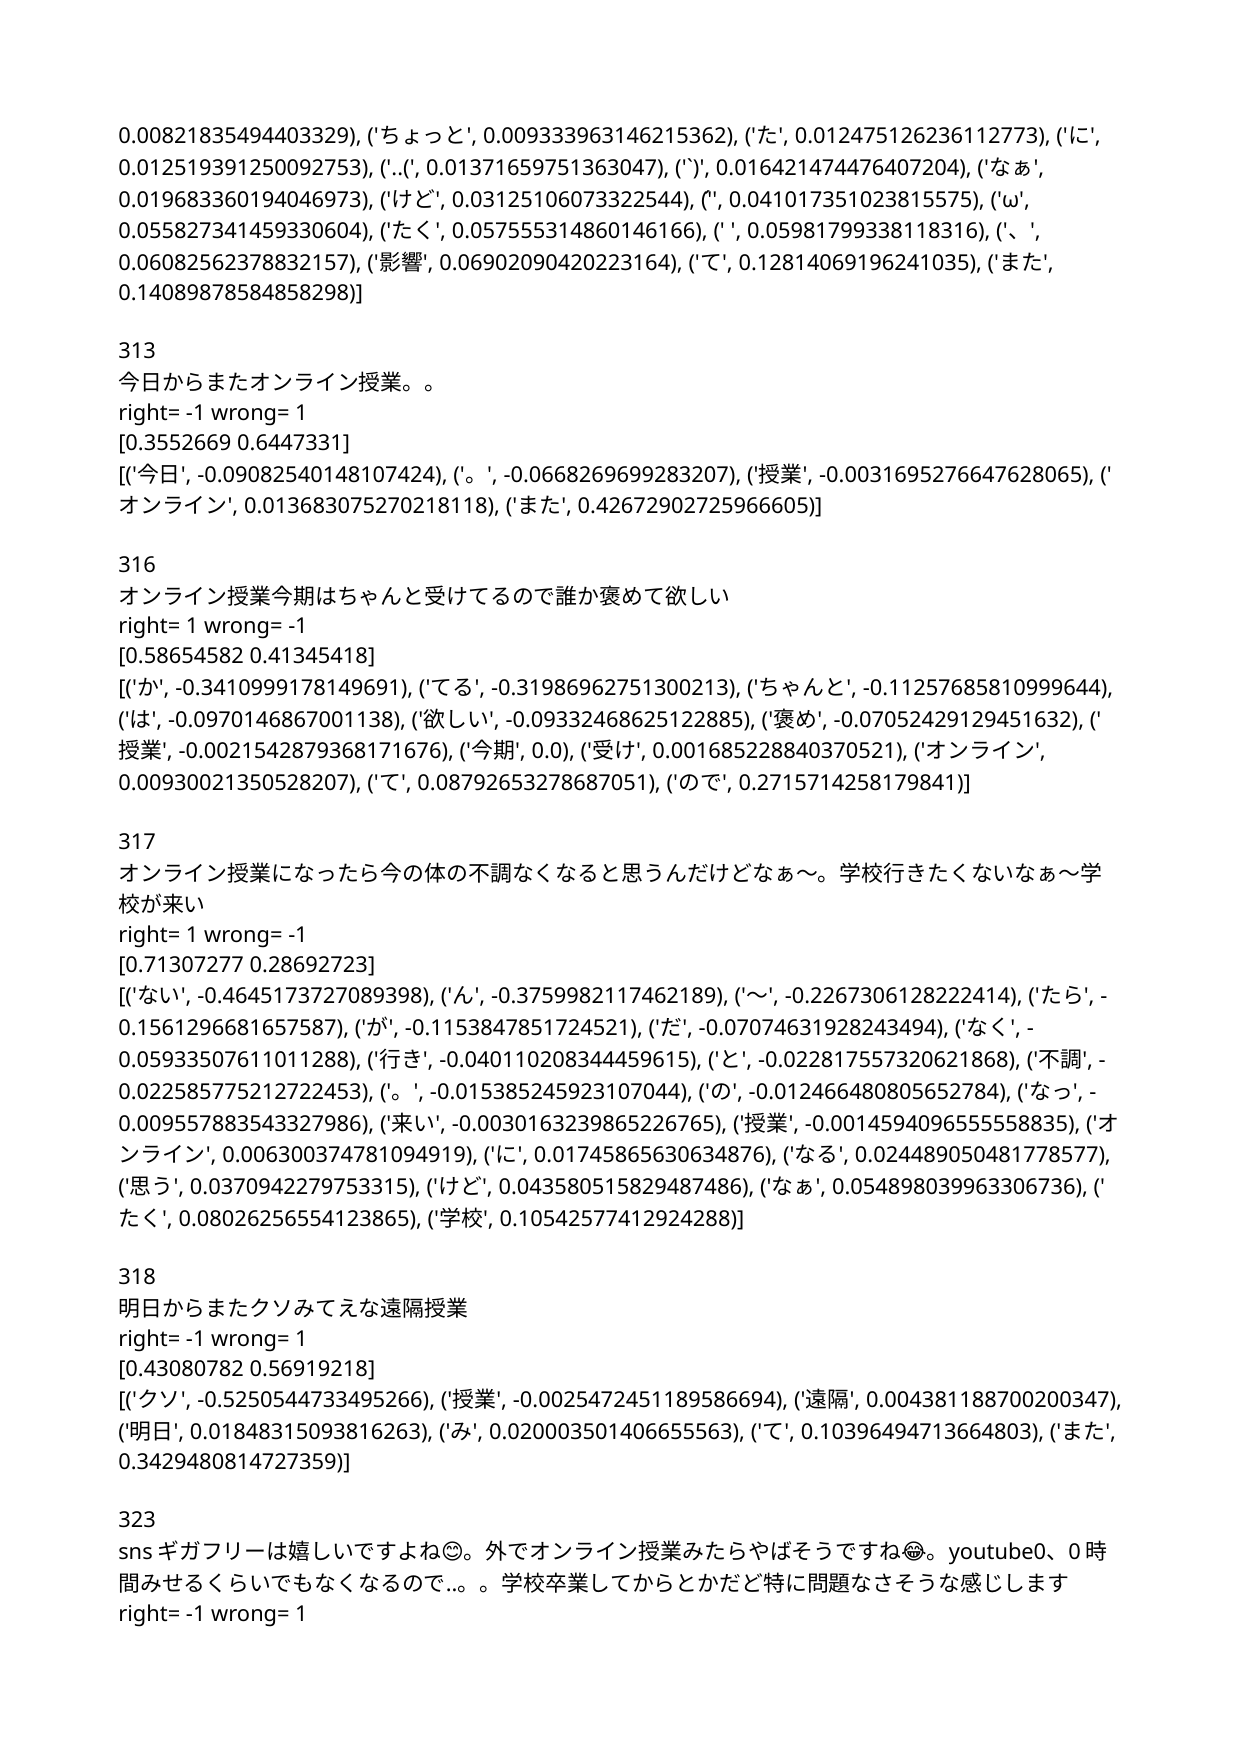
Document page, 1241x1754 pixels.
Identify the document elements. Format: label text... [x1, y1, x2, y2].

text snsギガフリーは嬉しいですよね😊🙌。外でオンライン授業みたらやばそうですね😂💦。youtube0、0時間みせるくらいでもなくなるので..。。学校卒業してからとかだど特に問題なさそうな感じします [118, 1534, 1122, 1598]
text オンライン授業今期はちゃんと受けてるので誰か褒めて欲しい [118, 579, 1122, 610]
text オンライン授業になったら今の体の不調なくなると思うんだけどなぁ〜。学校行きたくないなぁ〜学校が来い [118, 856, 1122, 919]
text right= -1 wrong= 1 [118, 397, 1122, 427]
text 313 [118, 336, 1122, 365]
text [0.43080782 0.56919218] [118, 1353, 1122, 1382]
text 316 [118, 549, 1122, 579]
text [('今日', -0.09082540148107424), ('。', -0.0668269699283207), ('授業', -0.0031695276647628065), ('オンライン', 0.013683075270218118), ('また', 0.42672902725966605)] [118, 457, 1122, 520]
text 318 [118, 1261, 1122, 1291]
text 323 [118, 1504, 1122, 1534]
text 317 [118, 826, 1122, 856]
text [0.58654582 0.41345418] [118, 640, 1122, 670]
text right= -1 wrong= 1 [118, 1598, 1122, 1628]
text [0.3552669 0.6447331] [118, 427, 1122, 457]
text [('クソ', -0.5250544733495266), ('授業', -0.0025472451189586694), ('遠隔', 0.004381188700200347), ('明日', 0.01848315093816263), ('み', 0.020003501406655563), ('て', 0.10396494713664803), ('また', 0.3429480814727359)] [118, 1382, 1122, 1476]
text right= 1 wrong= -1 [118, 610, 1122, 640]
text [0.71307277 0.28692723] [118, 949, 1122, 978]
text [('ない', -0.4645173727089398), ('ん', -0.3759982117462189), ('〜', -0.2267306128222414), ('たら', -0.1561296681657587), ('が', -0.1153847851724521), ('だ', -0.07074631928243494), ('なく', -0.05933507611011288), ('行き', -0.040110208344459615), ('と', -0.022817557320621868), ('不調', -0.022585775212722453), ('。', -0.015385245923107044), ('の', -0.012466480805652784), ('なっ', -0.009557883543327986), ('来い', -0.0030163239865226765), ('授業', -0.0014594096555558835), ('オンライン', 0.006300374781094919), ('に', 0.01745865630634876), ('なる', 0.024489050481778577), ('思う', 0.0370942279753315), ('けど', 0.043580515829487486), ('なぁ', 0.054898039963306736), ('たく', 0.08026256554123865), ('学校', 0.10542577412924288)] [118, 978, 1122, 1233]
text right= -1 wrong= 1 [118, 1323, 1122, 1353]
text [('か', -0.3410999178149691), ('てる', -0.31986962751300213), ('ちゃんと', -0.11257685810999644), ('は', -0.0970146867001138), ('欲しい', -0.09332468625122885), ('褒め', -0.07052429129451632), ('授業', -0.0021542879368171676), ('今期', 0.0), ('受け', 0.001685228840370521), ('オンライン', 0.00930021350528207), ('て', 0.08792653278687051), ('ので', 0.2715714258179841)] [118, 670, 1122, 797]
text 明日からまたクソみてえな遠隔授業 [118, 1291, 1122, 1323]
text right= 1 wrong= -1 [118, 919, 1122, 949]
text 今日からまたオンライン授業。。 [118, 365, 1122, 397]
text 0.00821835494403329), ('ちょっと', 0.009333963146215362), ('た', 0.012475126236112773), ('に', 0.012519391250092753), ('..(', 0.01371659751363047), ('`)', 0.016421474476407204), ('なぁ', 0.019683360194046973), ('けど', 0.03125106073322544), ('́', 0.041017351023815575), ('ω', 0.055827341459330604), ('たく', 0.057555314860146166), (' ', 0.05981799338118316), ('、', 0.06082562378832157), ('影響', 0.06902090420223164), ('て', 0.12814069196241035), ('また', 0.14089878584858298)] [118, 118, 1122, 307]
